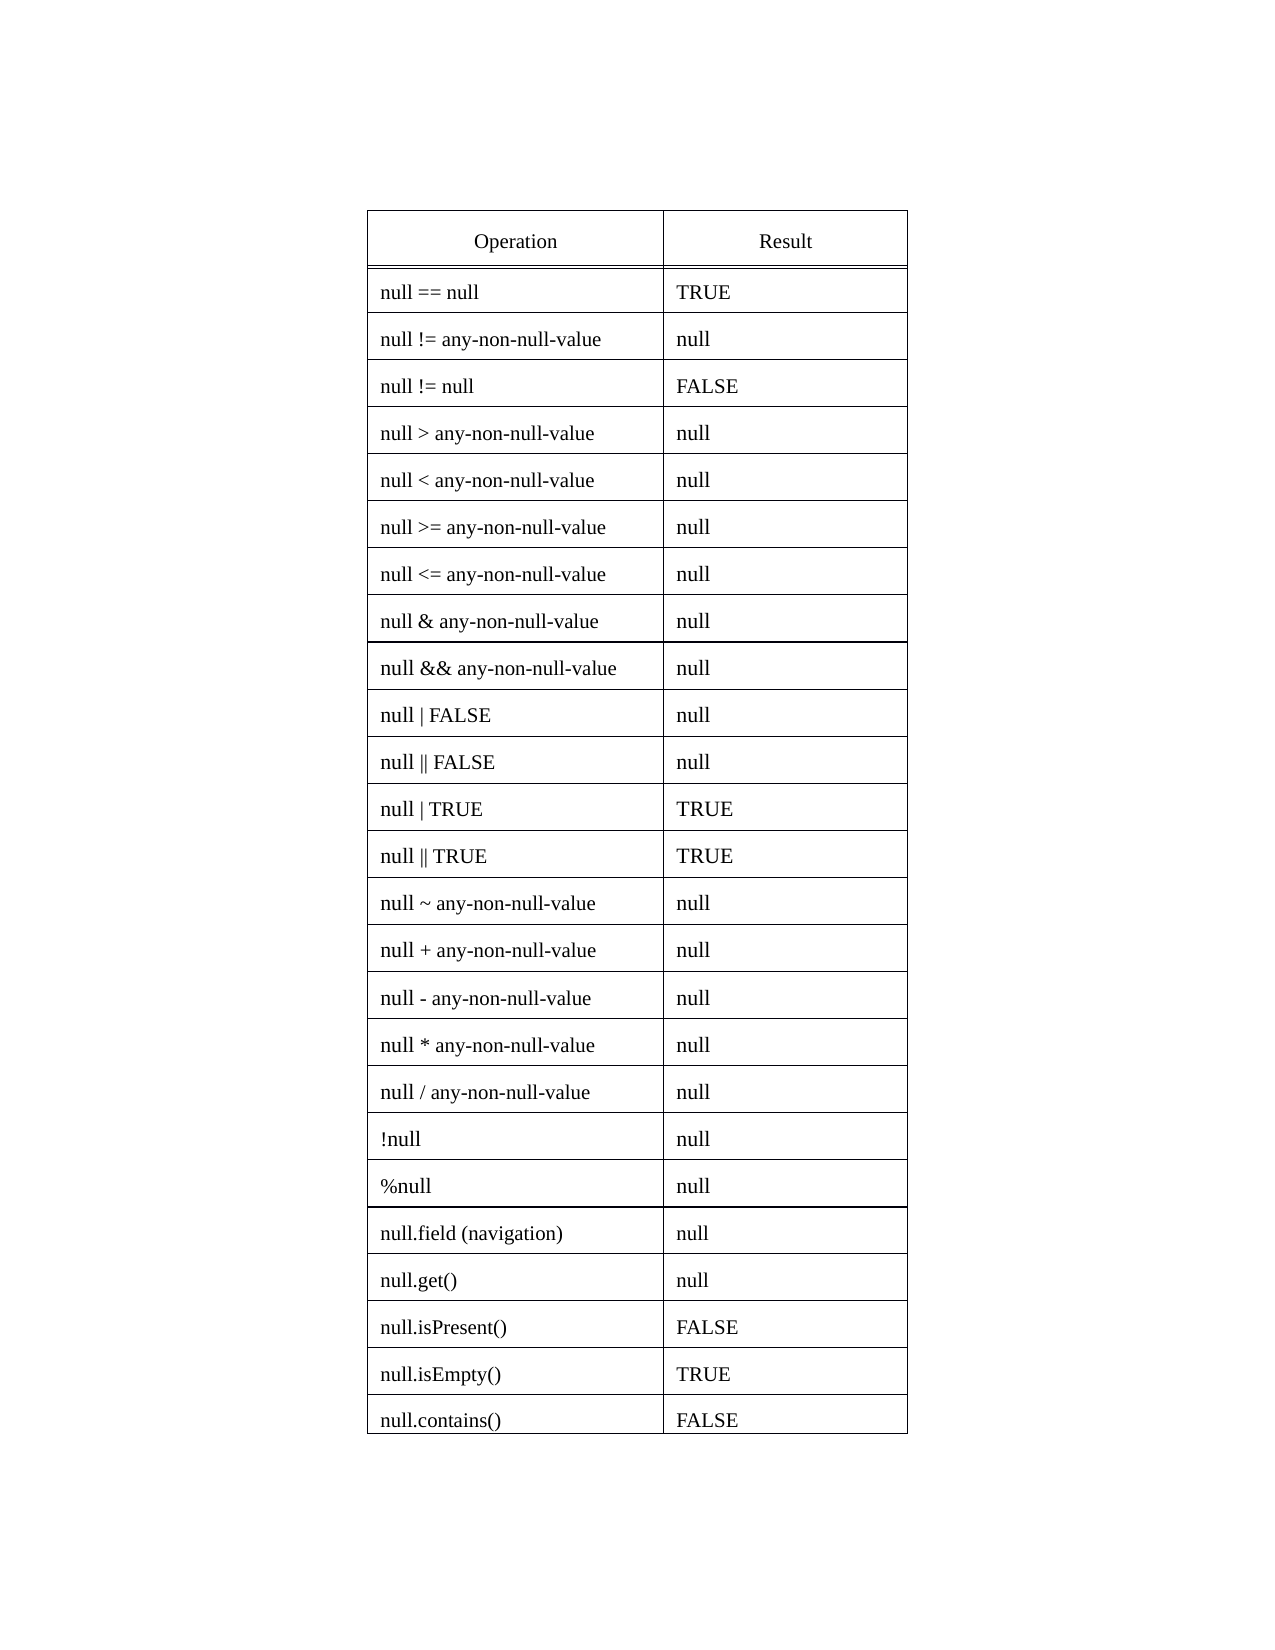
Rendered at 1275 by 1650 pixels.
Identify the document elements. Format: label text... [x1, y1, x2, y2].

table_cell null ~ any-non-null-value [368, 878, 663, 924]
table_cell null | FALSE [368, 690, 663, 736]
table_cell null.field (navigation) [368, 1208, 663, 1253]
table_cell null [664, 972, 907, 1018]
table_cell TRUE [664, 1348, 907, 1394]
table_cell null [664, 595, 907, 641]
table_header Operation [368, 211, 663, 265]
table_cell null < any-non-null-value [368, 454, 663, 500]
table_cell null + any-non-null-value [368, 925, 663, 971]
table_cell null [664, 878, 907, 924]
table_cell null [664, 1254, 907, 1300]
table_header Result [664, 211, 907, 265]
table_cell null > any-non-null-value [368, 407, 663, 453]
table_cell null [664, 737, 907, 783]
table_cell null.get() [368, 1254, 663, 1300]
table_cell null.isEmpty() [368, 1348, 663, 1394]
table_cell null [664, 1160, 907, 1206]
table_cell null [664, 925, 907, 971]
table_cell null [664, 1019, 907, 1065]
table_cell null || TRUE [368, 831, 663, 877]
table_cell null == null [368, 269, 663, 312]
table_cell !null [368, 1113, 663, 1159]
table_cell TRUE [664, 269, 907, 312]
table_cell null / any-non-null-value [368, 1066, 663, 1112]
table_cell null & any-non-null-value [368, 595, 663, 641]
table_cell null | TRUE [368, 784, 663, 830]
table_cell FALSE [664, 1395, 907, 1432]
table_cell %null [368, 1160, 663, 1206]
table_cell null || FALSE [368, 737, 663, 783]
table_cell null.contains() [368, 1395, 663, 1432]
table_cell null != any-non-null-value [368, 313, 663, 359]
table_cell null [664, 643, 907, 688]
table_cell null [664, 1208, 907, 1253]
table_cell null [664, 1066, 907, 1112]
table_cell null [664, 548, 907, 594]
table_cell null >= any-non-null-value [368, 501, 663, 547]
table_cell FALSE [664, 1301, 907, 1347]
table_cell null * any-non-null-value [368, 1019, 663, 1065]
table_cell null [664, 1113, 907, 1159]
table_cell null - any-non-null-value [368, 972, 663, 1018]
table_cell null [664, 313, 907, 359]
table_cell null && any-non-null-value [368, 643, 663, 688]
table_cell null.isPresent() [368, 1301, 663, 1347]
table_cell null != null [368, 360, 663, 406]
table_cell null [664, 407, 907, 453]
table_cell null [664, 690, 907, 736]
table_cell null <= any-non-null-value [368, 548, 663, 594]
table_cell null [664, 501, 907, 547]
table_cell TRUE [664, 784, 907, 830]
table_cell FALSE [664, 360, 907, 406]
table_cell TRUE [664, 831, 907, 877]
table_cell null [664, 454, 907, 500]
